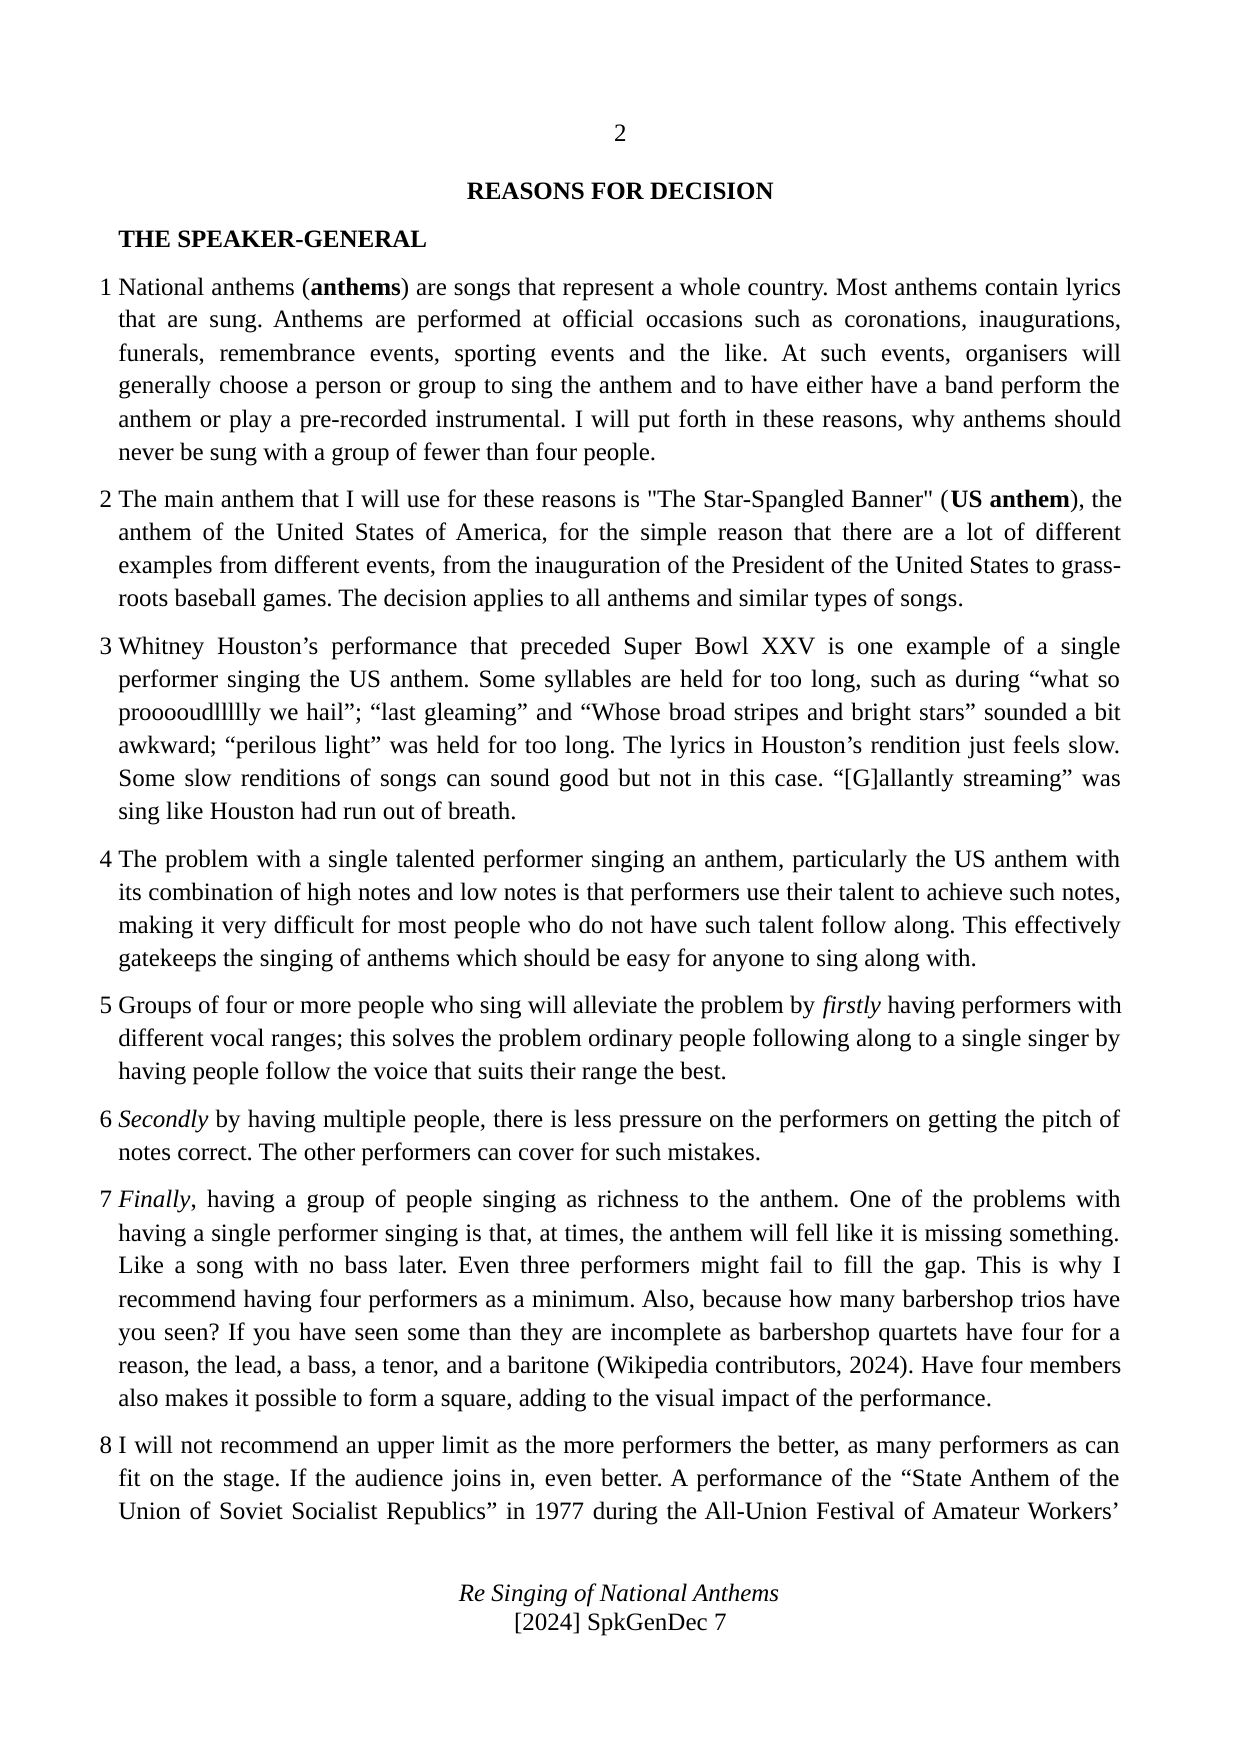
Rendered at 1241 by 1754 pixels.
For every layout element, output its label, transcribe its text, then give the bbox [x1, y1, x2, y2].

text REASONS FOR DECISION [118, 176, 1122, 205]
list Secondly by having multiple people, there is less pressure on the performers on getting the pitch of notes correct. The other performers can cover for such mistakes. [118, 1104, 1122, 1166]
text THE SPEAKER-GENERAL [118, 224, 1122, 253]
list I will not recommend an upper limit as the more performers the better, as many performers as can fit on the stage. If the audience joins in, even better. A performance of the “State Anthem of the Union of Soviet Socialist Republics” in 1977 during the All-Union Festival of Amateur Workers’ [118, 1430, 1122, 1525]
list The main anthem that I will use for these reasons is "The Star-Spangled Banner" (US anthem), the anthem of the United States of America, for the simple reason that there are a lot of different examples from different events, from the inauguration of the President of the United States to grass-roots baseball games. The decision applies to all anthems and similar types of songs. [118, 484, 1122, 612]
list Groups of four or more people who sing will alleviate the problem by firstly having performers with different vocal ranges; this solves the problem ordinary people following along to a single singer by having people follow the voice that suits their range the best. [118, 990, 1122, 1085]
list The problem with a single talented performer singing an anthem, particularly the US anthem with its combination of high notes and low notes is that performers use their talent to achieve such notes, making it very difficult for most people who do not have such talent follow along. This effectively gatekeeps the singing of anthems which should be easy for anyone to sing along with. [118, 844, 1122, 971]
list Finally, having a group of people singing as richness to the anthem. One of the problems with having a single performer singing is that, at times, the anthem will fell like it is missing something. Like a song with no bass later. Even three performers might fail to fill the gap. This is why I recommend having four performers as a minimum. Also, because how many barbershop trios have you seen? If you have seen some than they are incomplete as barbershop quartets have four for a reason, the lead, a bass, a tenor, and a baritone (Wikipedia contributors, 2024). Have four members also makes it possible to form a square, adding to the visual impact of the performance. [118, 1184, 1122, 1411]
list National anthems (anthems) are songs that represent a whole country. Most anthems contain lyrics that are sung. Anthems are performed at official occasions such as coronations, inaugurations, funerals, remembrance events, sporting events and the like. At such events, organisers will generally choose a person or group to sing the anthem and to have either have a band perform the anthem or play a pre-recorded instrumental. I will put forth in these reasons, why anthems should never be sung with a group of fewer than four people. [118, 272, 1122, 465]
list Whitney Houston’s performance that preceded Super Bowl XXV is one example of a single performer singing the US anthem. Some syllables are held for too long, such as during “what so prooooudllllly we hail”; “last gleaming” and “Whose broad stripes and bright stars” sounded a bit awkward; “perilous light” was held for too long. The lyrics in Houston’s rendition just feels slow. Some slow renditions of songs can sound good but not in this case. “[G]allantly streaming” was sing like Houston had run out of breath. [118, 631, 1122, 825]
